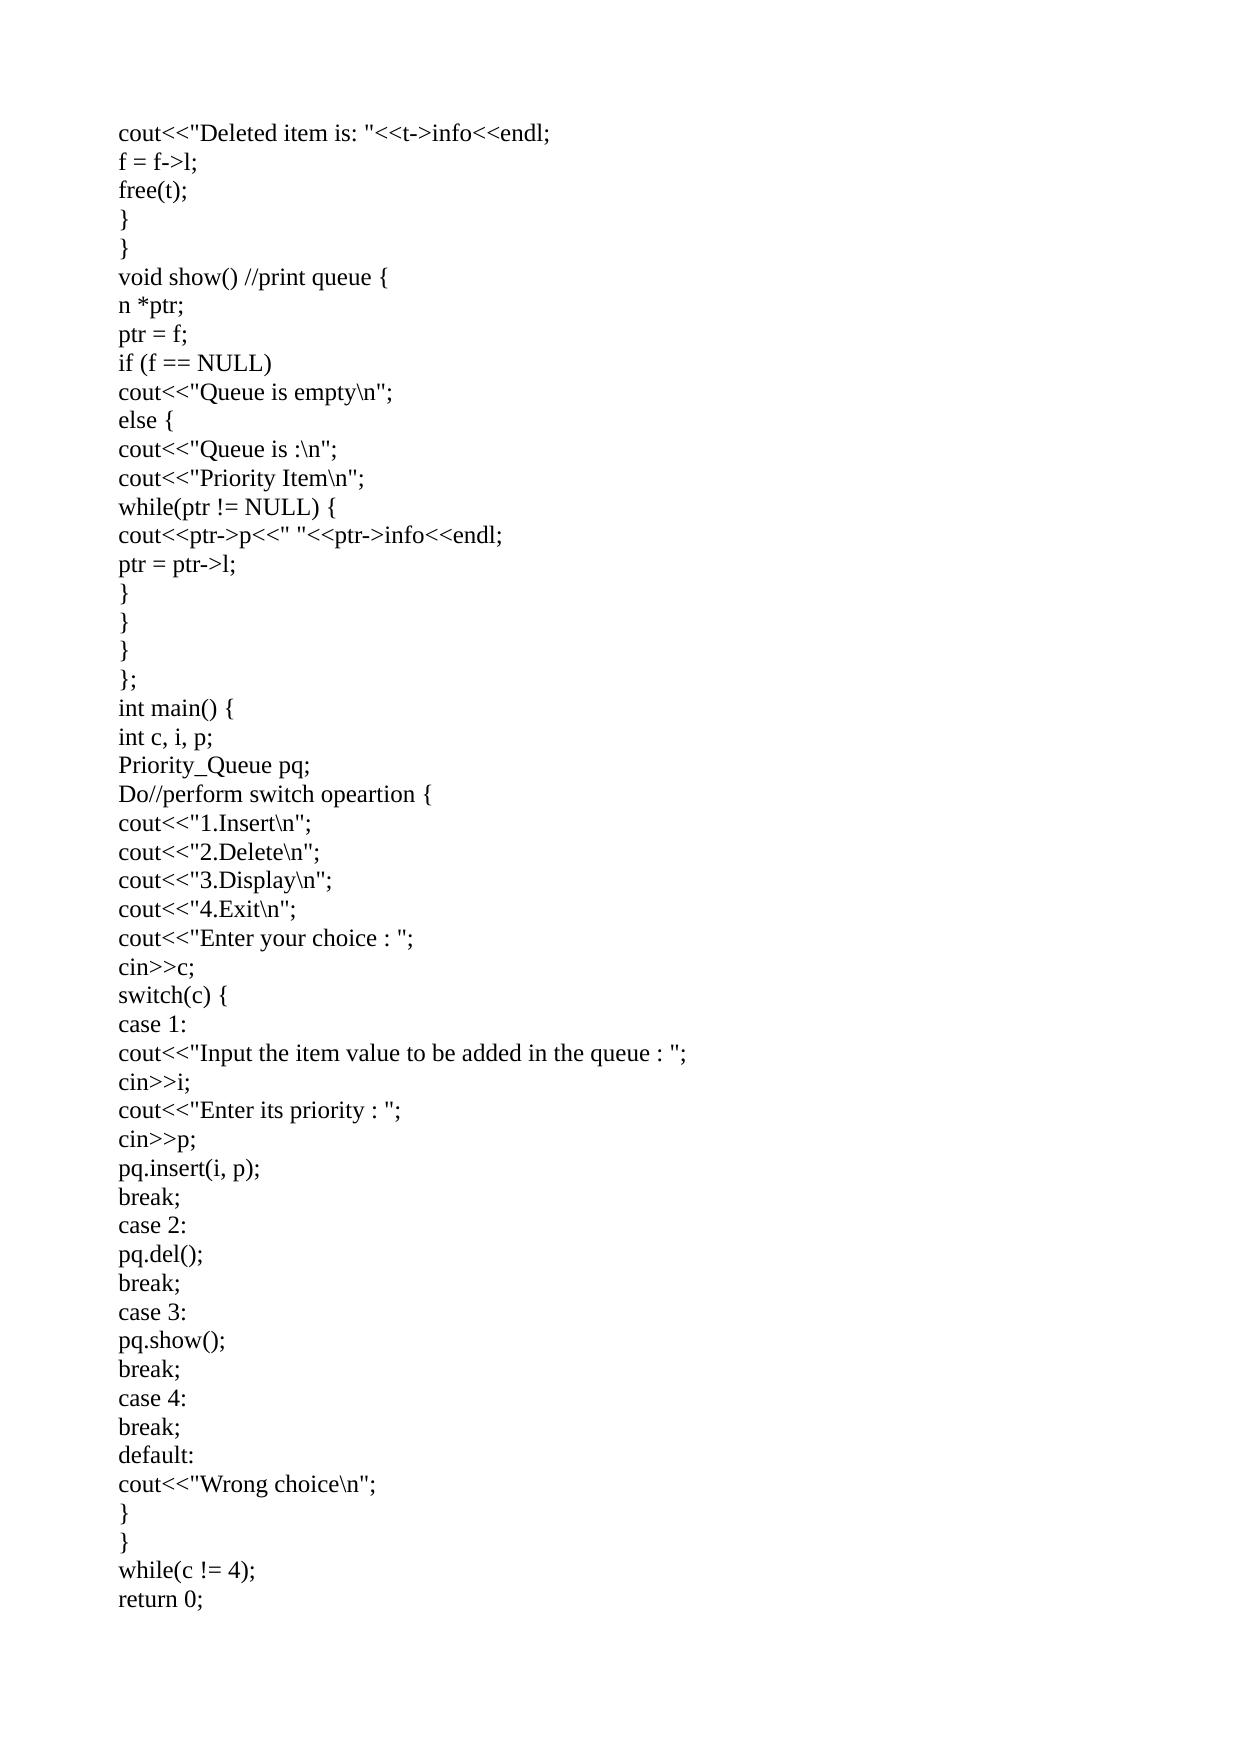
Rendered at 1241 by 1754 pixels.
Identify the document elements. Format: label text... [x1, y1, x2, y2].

text case 4: [118, 1383, 1122, 1412]
text } [118, 1527, 1122, 1556]
text Priority_Queue pq; [118, 751, 1122, 779]
text pq.insert(i, p); [118, 1153, 1122, 1182]
text cout<<"Priority Item\n"; [118, 463, 1122, 492]
text cout<<"4.Exit\n"; [118, 894, 1122, 923]
text cout<<"Deleted item is: "<<t->info<<endl; [118, 118, 1122, 147]
text pq.del(); [118, 1239, 1122, 1268]
text free(t); [118, 176, 1122, 204]
text break; [118, 1412, 1122, 1441]
text cout<<"3.Display\n"; [118, 866, 1122, 894]
text pq.show(); [118, 1326, 1122, 1354]
text default: [118, 1441, 1122, 1469]
text } [118, 636, 1122, 664]
text while(c != 4); [118, 1556, 1122, 1584]
text f = f->l; [118, 147, 1122, 176]
text cout<<"Queue is empty\n"; [118, 377, 1122, 406]
text void show() //print queue { [118, 262, 1122, 291]
text case 3: [118, 1297, 1122, 1326]
text cout<<"1.Insert\n"; [118, 808, 1122, 837]
text if (f == NULL) [118, 348, 1122, 377]
text cout<<"Input the item value to be added in the queue : "; [118, 1038, 1122, 1067]
text }; [118, 664, 1122, 693]
text case 2: [118, 1211, 1122, 1239]
text int main() { [118, 693, 1122, 722]
text break; [118, 1268, 1122, 1297]
text return 0; [118, 1584, 1122, 1613]
text cout<<"Queue is :\n"; [118, 434, 1122, 463]
text cout<<"Wrong choice\n"; [118, 1469, 1122, 1498]
text cin>>p; [118, 1124, 1122, 1153]
text case 1: [118, 1009, 1122, 1038]
text cin>>i; [118, 1067, 1122, 1096]
text switch(c) { [118, 981, 1122, 1009]
text cout<<"2.Delete\n"; [118, 837, 1122, 866]
text while(ptr != NULL) { [118, 492, 1122, 521]
text cin>>c; [118, 952, 1122, 981]
text } [118, 607, 1122, 636]
text cout<<"Enter your choice : "; [118, 923, 1122, 952]
text n *ptr; [118, 291, 1122, 319]
text break; [118, 1354, 1122, 1383]
text break; [118, 1182, 1122, 1211]
text } [118, 1498, 1122, 1527]
text int c, i, p; [118, 722, 1122, 751]
text cout<<ptr->p<<" "<<ptr->info<<endl; [118, 521, 1122, 549]
text Do//perform switch opeartion { [118, 779, 1122, 808]
text ptr = f; [118, 319, 1122, 348]
text } [118, 578, 1122, 607]
text } [118, 233, 1122, 262]
text else { [118, 406, 1122, 434]
text cout<<"Enter its priority : "; [118, 1096, 1122, 1124]
text ptr = ptr->l; [118, 549, 1122, 578]
text } [118, 204, 1122, 233]
